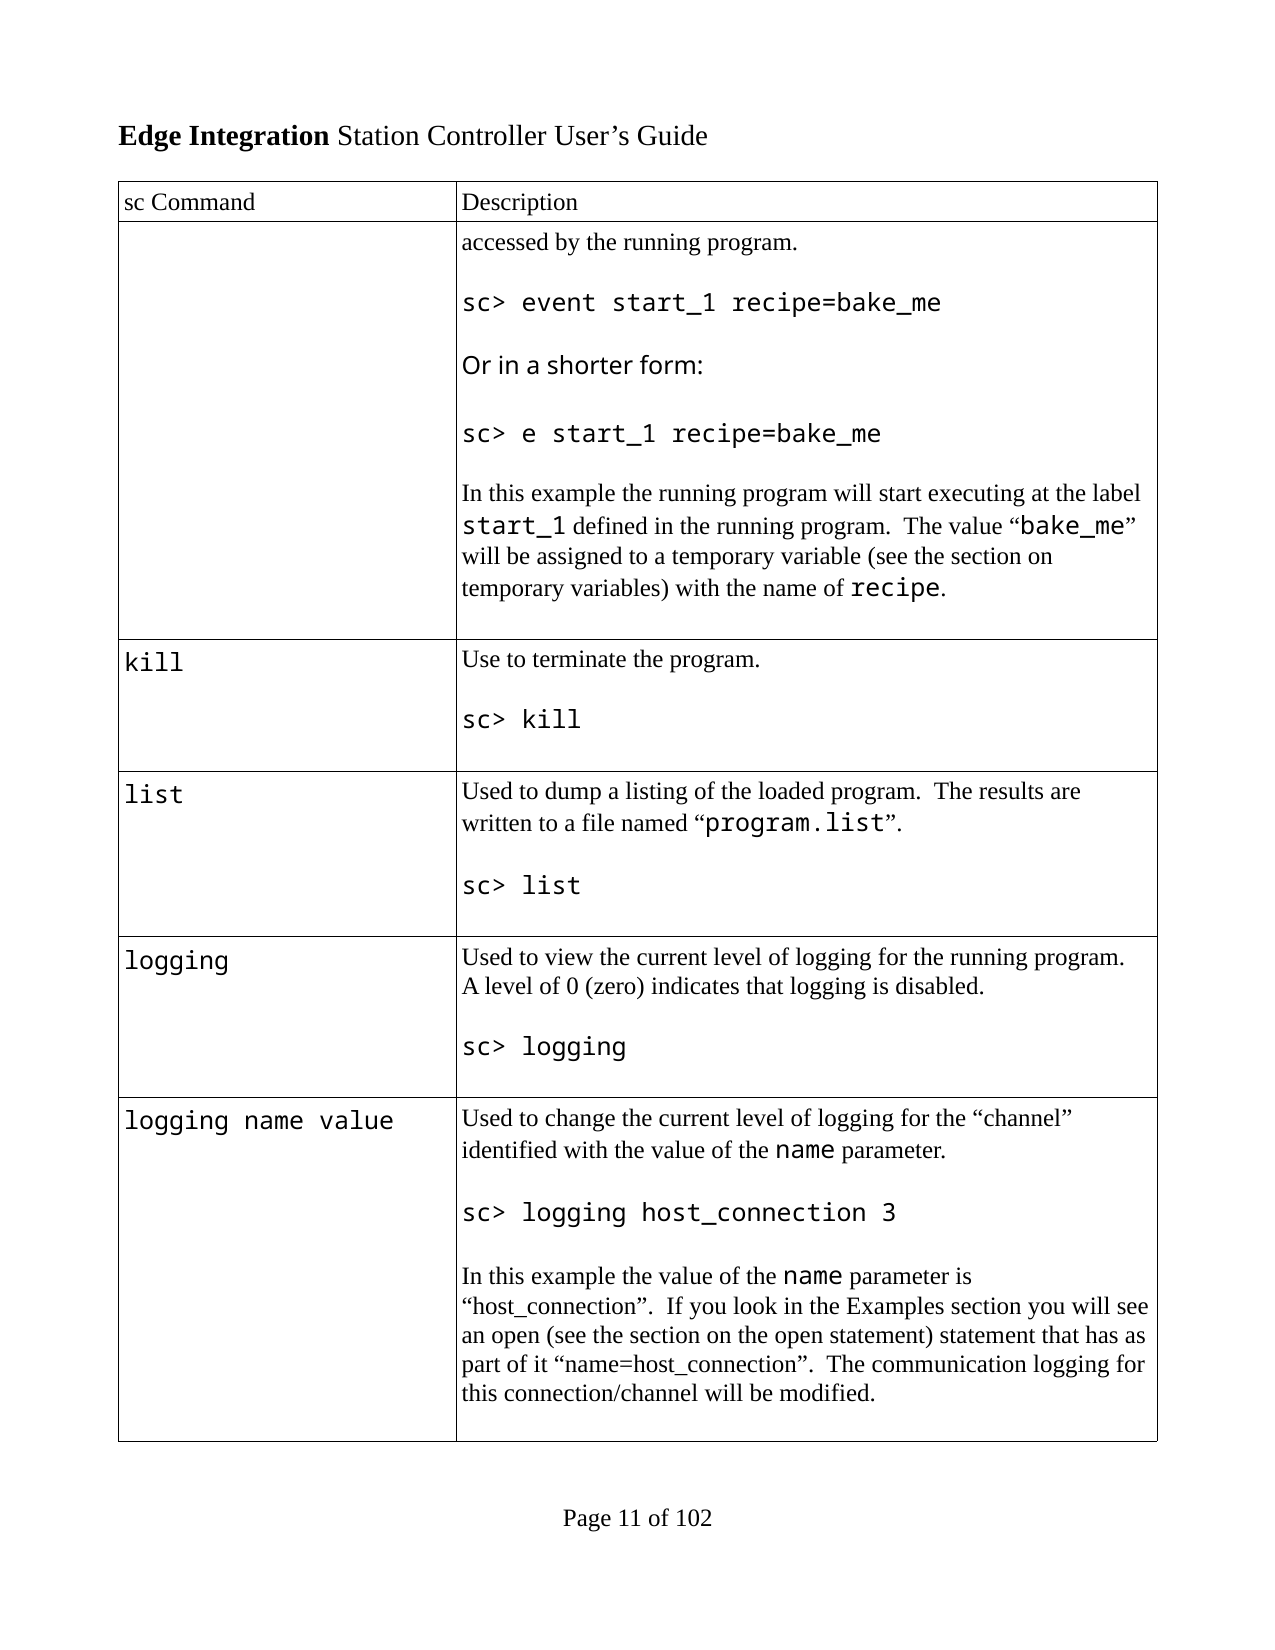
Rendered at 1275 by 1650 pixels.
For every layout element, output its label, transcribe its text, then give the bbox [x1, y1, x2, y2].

table_header sc Command [119, 182, 456, 221]
table_cell Used to view the current level of logging for the running program. A level of 0 (zero) indicates that logging is disabled. sc> logging [457, 937, 1157, 1097]
table_cell list [119, 772, 456, 936]
table_cell accessed by the running program. sc> event start_1 recipe=bake_me Or in a shorter form: sc> e start_1 recipe=bake_me In this example the running program will start executing at the label start_1 defined in the running program. The value “bake_me” will be assigned to a temporary variable (see the section on temporary variables) with the name of recipe. [457, 222, 1157, 639]
table_cell Used to dump a listing of the loaded program. The results are written to a file named “program.list”. sc> list [457, 772, 1157, 936]
table_cell Use to terminate the program. sc> kill [457, 640, 1157, 771]
table_cell logging name value [119, 1098, 456, 1441]
table_cell kill [119, 640, 456, 771]
table_header Description [457, 182, 1157, 221]
table_cell Used to change the current level of logging for the “channel” identified with the value of the name parameter. sc> logging host_connection 3 In this example the value of the name parameter is “host_connection”. If you look in the Examples section you will see an open (see the section on the open statement) statement that has as part of it “name=host_connection”. The communication logging for this connection/channel will be modified. [457, 1098, 1157, 1441]
table_cell logging [119, 937, 456, 1097]
table_cell [119, 222, 456, 639]
